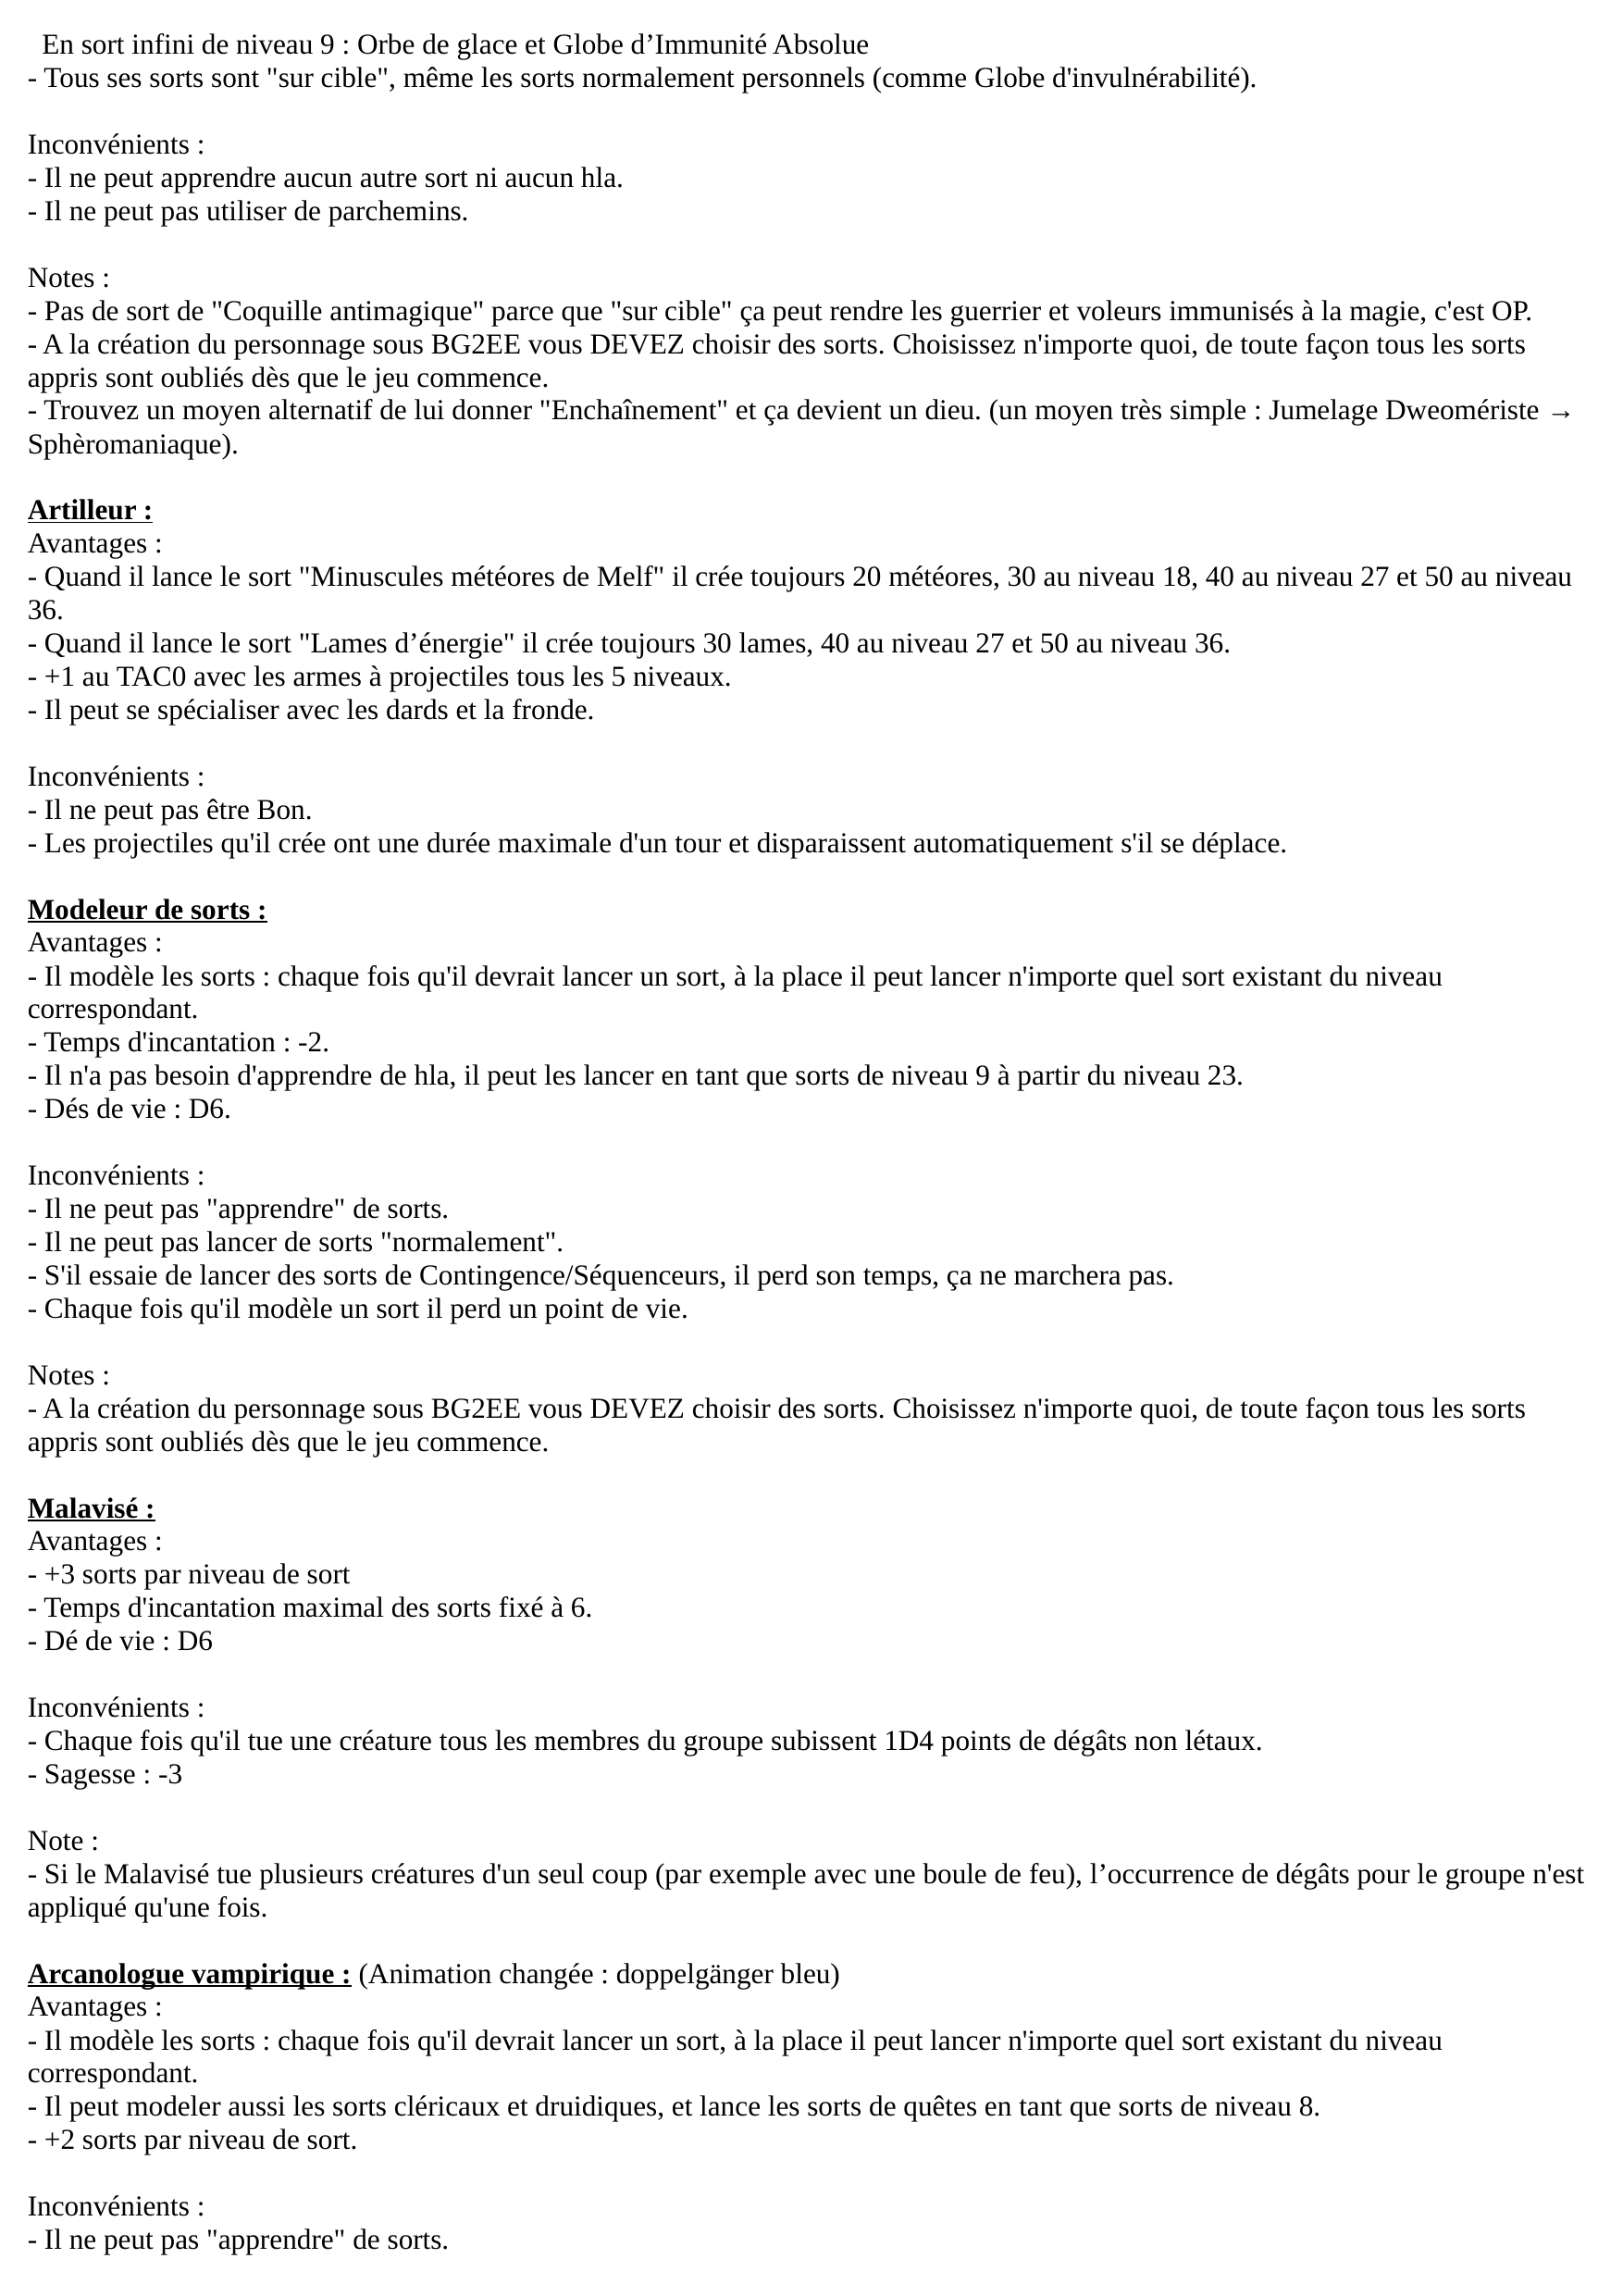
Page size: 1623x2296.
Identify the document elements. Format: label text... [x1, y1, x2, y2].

text Inconvénients : [27, 127, 1595, 160]
text Artilleur : [27, 493, 1595, 526]
text - Il modèle les sorts : chaque fois qu'il devrait lancer un sort, à la place il peut lancer n'importe quel sort existant du niveau correspondant. [27, 2023, 1595, 2090]
text - Les projectiles qu'il crée ont une durée maximale d'un tour et disparaissent automatiquement s'il se déplace. [27, 825, 1595, 859]
text - Dés de vie : D6. [27, 1091, 1595, 1124]
text - Sagesse : -3 [27, 1756, 1595, 1790]
text - A la création du personnage sous BG2EE vous DEVEZ choisir des sorts. Choisissez n'importe quoi, de toute façon tous les sorts appris sont oubliés dès que le jeu commence. [27, 1391, 1595, 1458]
text - Il modèle les sorts : chaque fois qu'il devrait lancer un sort, à la place il peut lancer n'importe quel sort existant du niveau correspondant. [27, 959, 1595, 1025]
text - +1 au TAC0 avec les armes à projectiles tous les 5 niveaux. [27, 659, 1595, 692]
text - Il ne peut apprendre aucun autre sort ni aucun hla. [27, 160, 1595, 193]
text - Il ne peut pas lancer de sorts "normalement". [27, 1224, 1595, 1258]
text - +3 sorts par niveau de sort [27, 1558, 1595, 1590]
text En sort infini de niveau 9 : Orbe de glace et Globe d’Immunité Absolue [27, 27, 1595, 60]
text - Chaque fois qu'il modèle un sort il perd un point de vie. [27, 1291, 1595, 1324]
text - Il n'a pas besoin d'apprendre de hla, il peut les lancer en tant que sorts de niveau 9 à partir du niveau 23. [27, 1058, 1595, 1091]
text Avantages : [27, 1990, 1595, 2023]
text - Temps d'incantation : -2. [27, 1025, 1595, 1058]
text - Il ne peut pas être Bon. [27, 792, 1595, 825]
text - A la création du personnage sous BG2EE vous DEVEZ choisir des sorts. Choisissez n'importe quoi, de toute façon tous les sorts appris sont oubliés dès que le jeu commence. [27, 327, 1595, 393]
text Notes : [27, 260, 1595, 293]
text Avantages : [27, 925, 1595, 959]
text Note : [27, 1823, 1595, 1856]
text - Chaque fois qu'il tue une créature tous les membres du groupe subissent 1D4 points de dégâts non létaux. [27, 1723, 1595, 1756]
text Arcanologue vampirique : (Animation changée : doppelgänger bleu) [27, 1956, 1595, 1990]
text Malavisé : [27, 1491, 1595, 1524]
text Notes : [27, 1358, 1595, 1391]
text - Trouvez un moyen alternatif de lui donner "Enchaînement" et ça devient un dieu. (un moyen très simple : Jumelage Dweomériste → Sphèromaniaque). [27, 393, 1595, 460]
text - Dé de vie : D6 [27, 1623, 1595, 1657]
text - Il peut se spécialiser avec les dards et la fronde. [27, 692, 1595, 726]
text - Si le Malavisé tue plusieurs créatures d'un seul coup (par exemple avec une boule de feu), l’occurrence de dégâts pour le groupe n'est appliqué qu'une fois. [27, 1856, 1595, 1923]
text - Pas de sort de "Coquille antimagique" parce que "sur cible" ça peut rendre les guerrier et voleurs immunisés à la magie, c'est OP. [27, 293, 1595, 327]
text - Temps d'incantation maximal des sorts fixé à 6. [27, 1590, 1595, 1623]
text - +2 sorts par niveau de sort. [27, 2122, 1595, 2155]
text - Tous ses sorts sont "sur cible", même les sorts normalement personnels (comme Globe d'invulnérabilité). [27, 60, 1595, 93]
text Inconvénients : [27, 1158, 1595, 1191]
text Avantages : [27, 1524, 1595, 1558]
text Modeleur de sorts : [27, 892, 1595, 925]
text - S'il essaie de lancer des sorts de Contingence/Séquenceurs, il perd son temps, ça ne marchera pas. [27, 1258, 1595, 1291]
text - Il ne peut pas "apprendre" de sorts. [27, 1191, 1595, 1224]
text - Quand il lance le sort "Lames d’énergie" il crée toujours 30 lames, 40 au niveau 27 et 50 au niveau 36. [27, 626, 1595, 659]
text Inconvénients : [27, 759, 1595, 792]
text Avantages : [27, 526, 1595, 559]
text Inconvénients : [27, 1690, 1595, 1723]
text Inconvénients : [27, 2189, 1595, 2222]
text - Il peut modeler aussi les sorts cléricaux et druidiques, et lance les sorts de quêtes en tant que sorts de niveau 8. [27, 2090, 1595, 2122]
text - Il ne peut pas utiliser de parchemins. [27, 193, 1595, 227]
text - Il ne peut pas "apprendre" de sorts. [27, 2222, 1595, 2255]
text - Quand il lance le sort "Minuscules météores de Melf" il crée toujours 20 météores, 30 au niveau 18, 40 au niveau 27 et 50 au niveau 36. [27, 559, 1595, 626]
